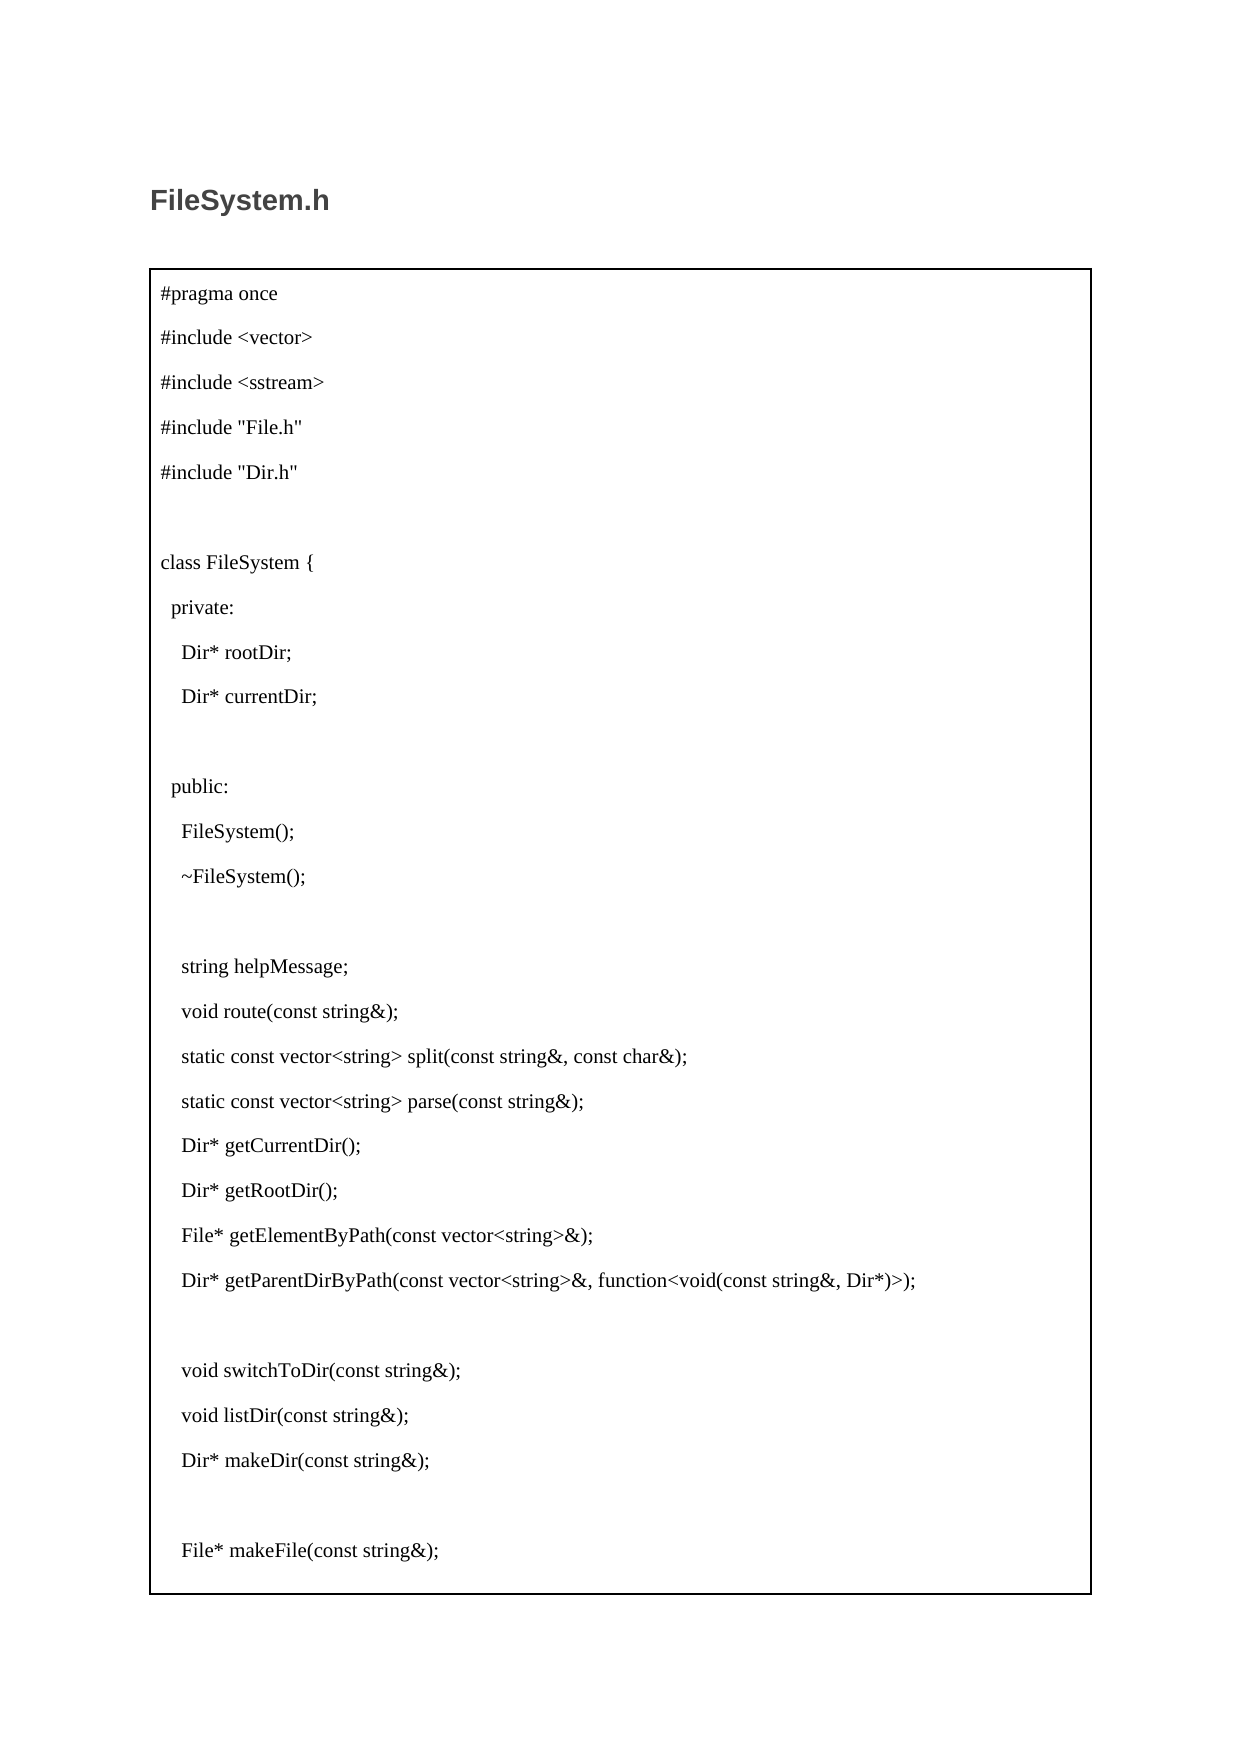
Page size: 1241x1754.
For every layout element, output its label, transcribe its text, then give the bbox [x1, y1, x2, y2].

subtitle FileSystem.h [150, 183, 1090, 217]
table_header #pragma once #include <vector> #include <sstream> #include "File.h" #include "Dir.h" class FileSystem { private: Dir* rootDir; Dir* currentDir; public: FileSystem(); ~FileSystem(); string helpMessage; void route(const string&); static const vector<string> split(const string&, const char&); static const vector<string> parse(const string&); Dir* getCurrentDir(); Dir* getRootDir(); File* getElementByPath(const vector<string>&); Dir* getParentDirByPath(const vector<string>&, function<void(const string&, Dir*)>); void switchToDir(const string&); void listDir(const string&); Dir* makeDir(const string&); File* makeFile(const string&); [151, 270, 1090, 1593]
